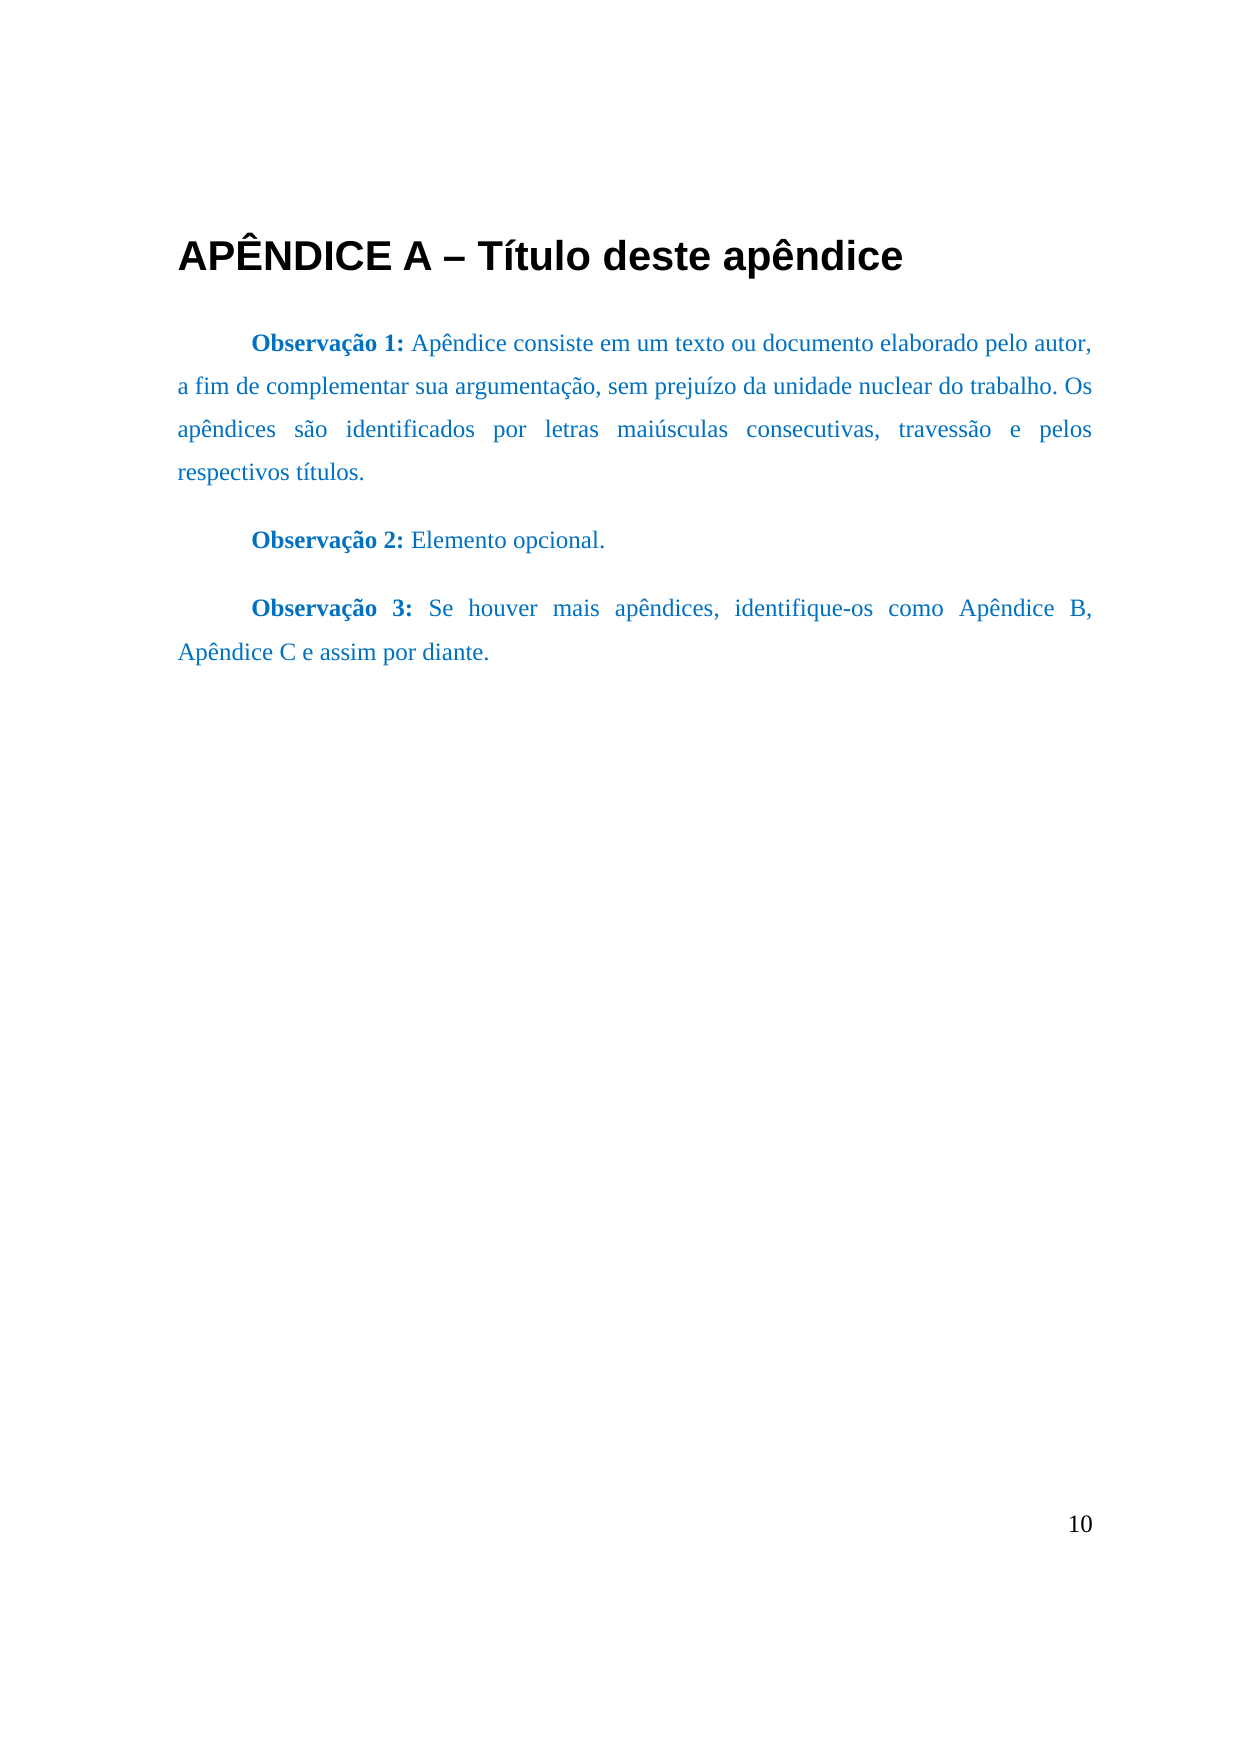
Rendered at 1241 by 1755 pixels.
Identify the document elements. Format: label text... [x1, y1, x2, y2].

text Observação 1: Apêndice consiste em um texto ou documento elaborado pelo autor, a fim de complementar sua argumentação, sem prejuízo da unidade nuclear do trabalho. Os apêndices são identificados por letras maiúsculas consecutivas, travessão e pelos respectivos títulos. [177, 328, 1093, 486]
text Observação 3: Se houver mais apêndices, identifique-os como Apêndice B, Apêndice C e assim por diante. [177, 593, 1093, 665]
text Observação 2: Elemento opcional. [177, 525, 1093, 554]
text APÊNDICE A – Título deste apêndice [177, 231, 1093, 279]
